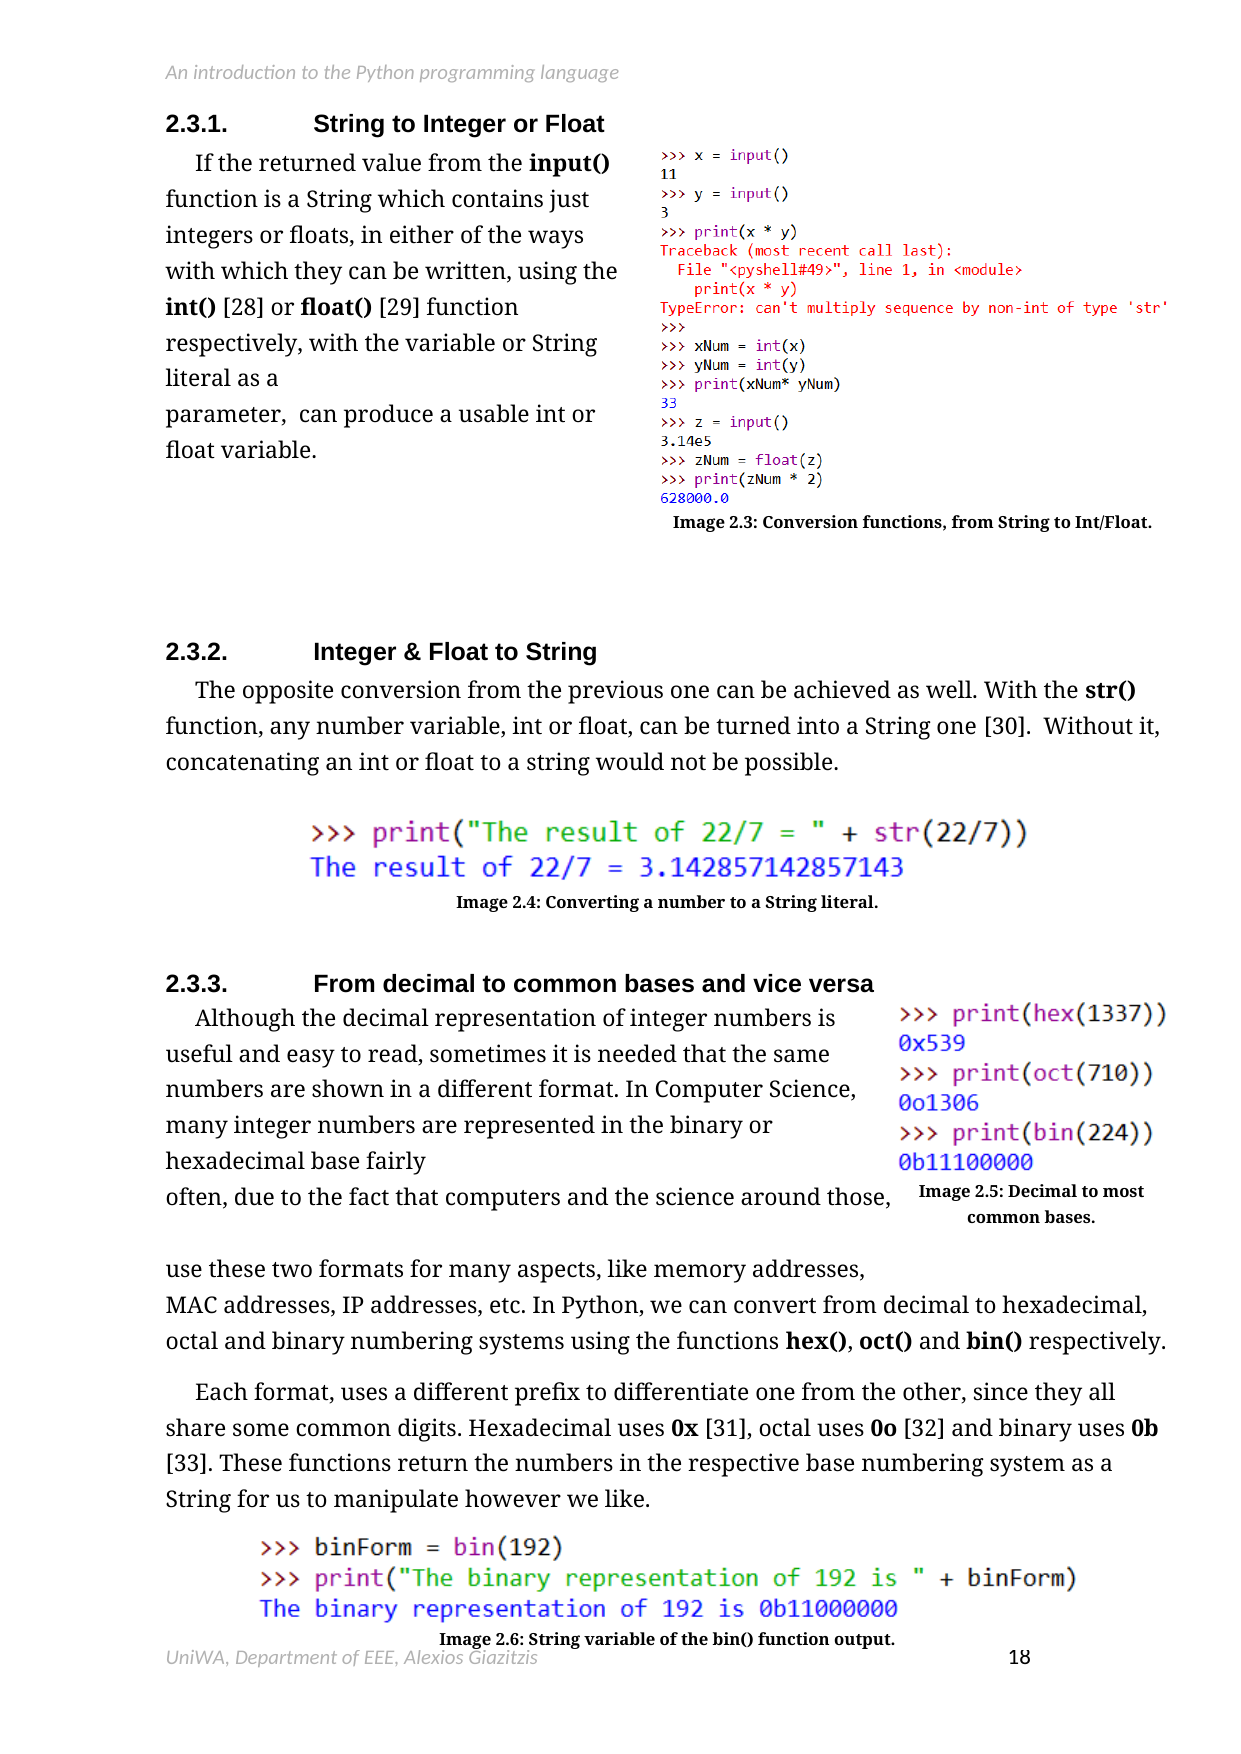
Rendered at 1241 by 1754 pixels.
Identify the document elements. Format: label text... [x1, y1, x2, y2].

text If the returned value from the input() function is a String which contains just integers or floats, in either of the ways with which they can be written, using the int() [28] or float() [29] function respectively, with the variable or String literal as a parameter, can produce a usable int or float variable. [165, 147, 656, 466]
subtitle String to Integer or Float [165, 109, 1169, 138]
text Image 2.5: Decimal to most common bases. [893, 1177, 1169, 1229]
picture [255, 1533, 1080, 1624]
subtitle Integer & Float to String [165, 636, 1169, 665]
text Image 2.4: Converting a number to a String literal. [302, 888, 1032, 913]
text The opposite conversion from the previous one can be achieved as well. With the str() function, any number variable, int or float, can be turned into a String one [30]. Without it, concatenating an int or float to a string would not be possible. [165, 674, 1169, 777]
picture [893, 1001, 1170, 1177]
text Image 2.6: String variable of the bin() function output. [255, 1624, 1079, 1650]
picture [302, 813, 1033, 888]
text Although the decimal representation of integer numbers is useful and easy to read, sometimes it is needed that the same numbers are shown in a different format. In Computer Science, many integer numbers are represented in the binary or hexadecimal base fairly often, due to the fact that computers and the science around those, use these two formats for many aspects, like memory addresses, MAC addresses, IP addresses, etc. In Python, we can convert from decimal to hexadecimal, octal and binary numbering systems using the functions hex(), oct() and bin() respectively. [165, 1002, 1169, 1356]
text Image 2.3: Conversion functions, from String to Int/Float. [656, 508, 1169, 533]
subtitle From decimal to common bases and vice versa [165, 968, 1169, 997]
picture [656, 146, 1170, 508]
text Each format, uses a different prefix to differentiate one from the other, since they all share some common digits. Hexadecimal uses 0x [31], octal uses 0o [32] and binary uses 0b [33]. These functions return the numbers in the respective base numbering system as a String for us to manipulate however we like. [165, 1376, 1169, 1514]
